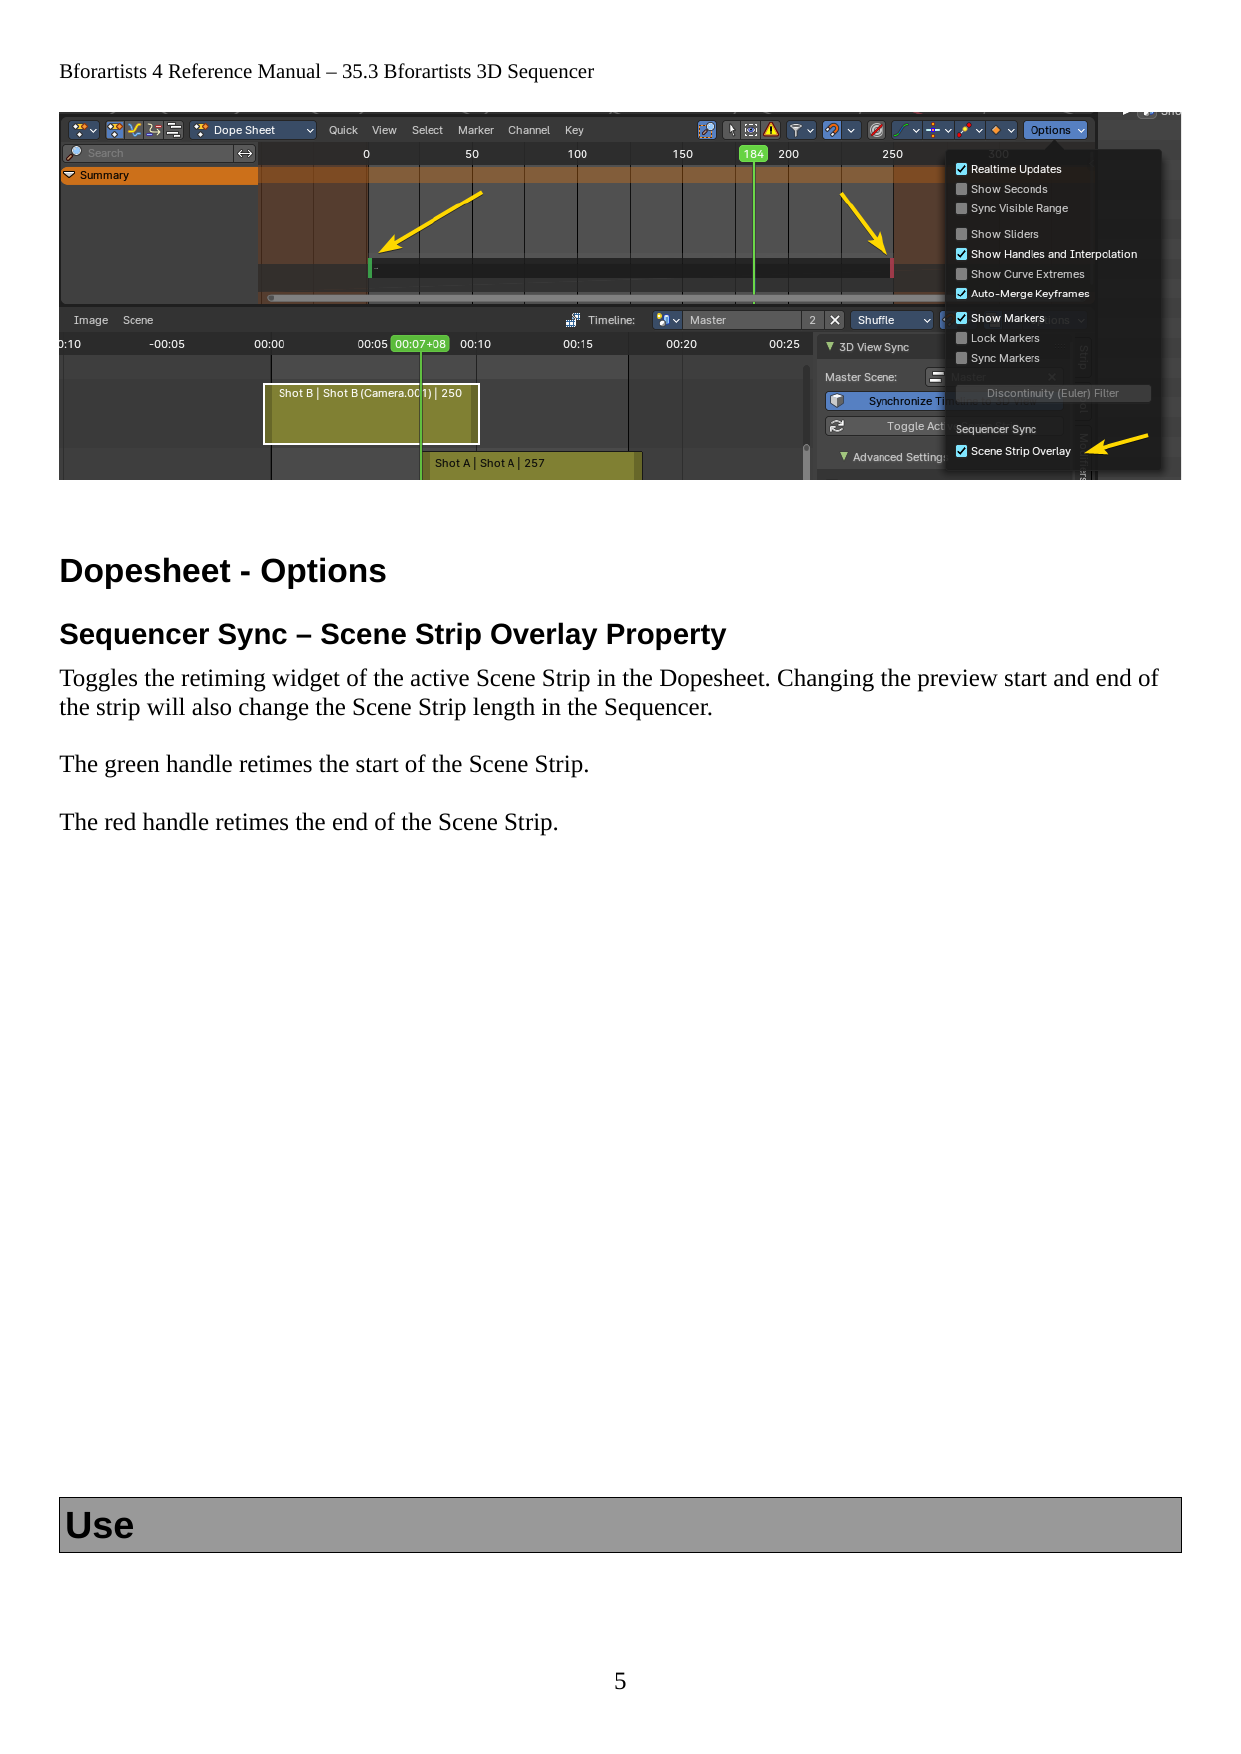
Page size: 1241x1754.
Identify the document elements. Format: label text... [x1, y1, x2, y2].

picture [59, 112, 1182, 480]
table_header Use [60, 1498, 1181, 1552]
text The green handle retimes the start of the Scene Strip. [59, 749, 1181, 778]
text The red handle retimes the end of the Scene Strip. [59, 807, 1181, 836]
text Toggles the retiming widget of the active Scene Strip in the Dopesheet. Changing the preview start and end of the strip will also change the Scene Strip length in the Sequencer. [59, 663, 1181, 721]
subtitle Sequencer Sync – Scene Strip Overlay Property [59, 617, 1181, 651]
subtitle Dopesheet - Options [59, 551, 1181, 590]
